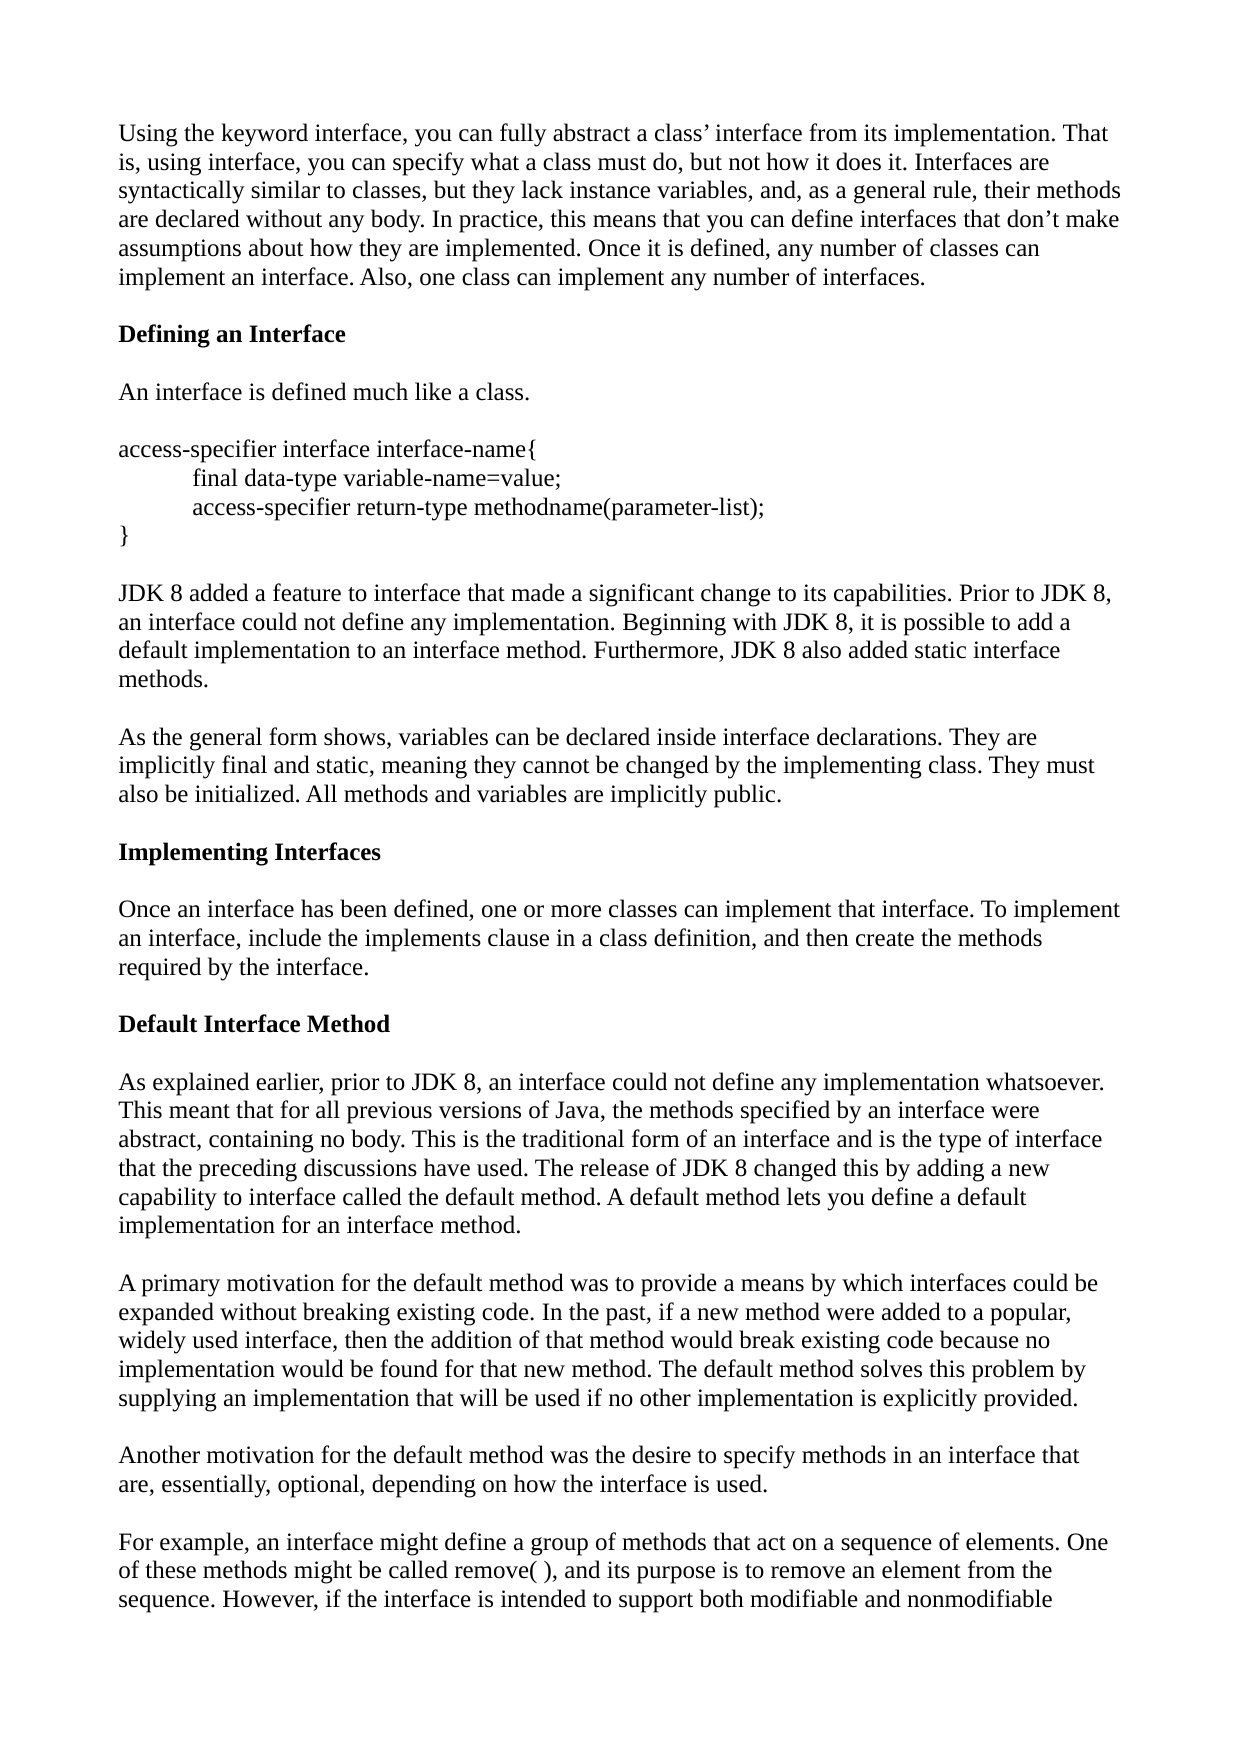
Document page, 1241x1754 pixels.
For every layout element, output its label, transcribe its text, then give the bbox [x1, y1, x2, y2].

text Default Interface Method [118, 1009, 1122, 1038]
text As the general form shows, variables can be declared inside interface declarations. They are implicitly final and static, meaning they cannot be changed by the implementing class. They must also be initialized. All methods and variables are implicitly public. [118, 722, 1122, 808]
text access-specifier return-type methodname(parameter-list); [118, 492, 1122, 521]
text Another motivation for the default method was the desire to specify methods in an interface that are, essentially, optional, depending on how the interface is used. [118, 1441, 1122, 1498]
text Implementing Interfaces [118, 837, 1122, 866]
text final data-type variable-name=value; [118, 463, 1122, 492]
text A primary motivation for the default method was to provide a means by which interfaces could be expanded without breaking existing code. In the past, if a new method were added to a popular, widely used interface, then the addition of that method would break existing code because no implementation would be found for that new method. The default method solves this problem by supplying an implementation that will be used if no other implementation is explicitly provided. [118, 1268, 1122, 1412]
text access-specifier interface interface-name{ [118, 434, 1122, 463]
text } [118, 521, 1122, 549]
text For example, an interface might define a group of methods that act on a sequence of elements. One of these methods might be called remove( ), and its purpose is to remove an element from the sequence. However, if the interface is intended to support both modifiable and nonmodifiable [118, 1527, 1122, 1613]
text Using the keyword interface, you can fully abstract a class’ interface from its implementation. That is, using interface, you can specify what a class must do, but not how it does it. Interfaces are syntactically similar to classes, but they lack instance variables, and, as a general rule, their methods are declared without any body. In practice, this means that you can define interfaces that don’t make assumptions about how they are implemented. Once it is defined, any number of classes can implement an interface. Also, one class can implement any number of interfaces. [118, 118, 1122, 291]
text Defining an Interface [118, 319, 1122, 348]
text JDK 8 added a feature to interface that made a significant change to its capabilities. Prior to JDK 8, an interface could not define any implementation. Beginning with JDK 8, it is possible to add a default implementation to an interface method. Furthermore, JDK 8 also added static interface methods. [118, 578, 1122, 693]
text An interface is defined much like a class. [118, 377, 1122, 406]
text Once an interface has been defined, one or more classes can implement that interface. To implement an interface, include the implements clause in a class definition, and then create the methods required by the interface. [118, 894, 1122, 981]
text As explained earlier, prior to JDK 8, an interface could not define any implementation whatsoever. This meant that for all previous versions of Java, the methods specified by an interface were abstract, containing no body. This is the traditional form of an interface and is the type of interface that the preceding discussions have used. The release of JDK 8 changed this by adding a new capability to interface called the default method. A default method lets you define a default implementation for an interface method. [118, 1067, 1122, 1239]
